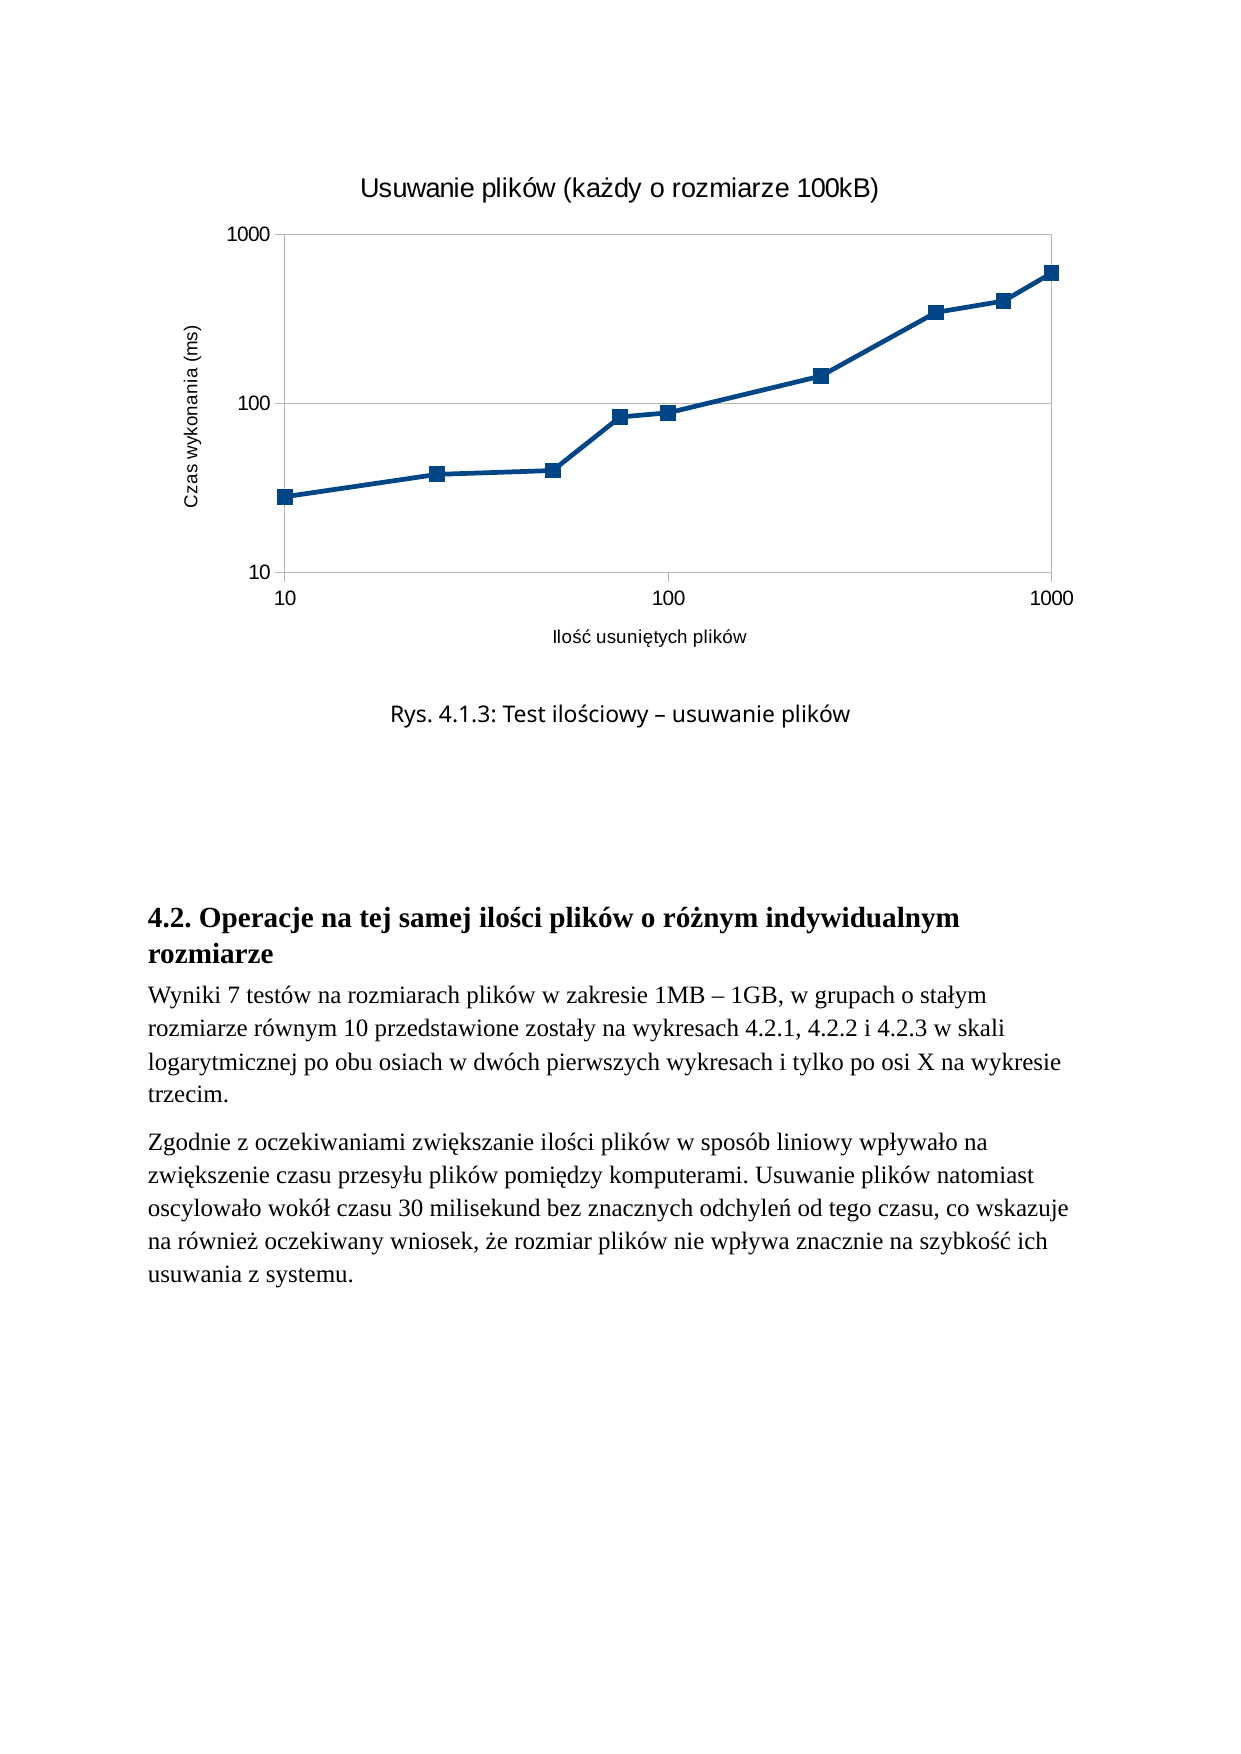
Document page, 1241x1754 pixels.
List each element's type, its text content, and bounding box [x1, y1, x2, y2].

text Wyniki 7 testów na rozmiarach plików w zakresie 1MB – 1GB, w grupach o stałym rozmiarze równym 10 przedstawione zostały na wykresach 4.2.1, 4.2.2 i 4.2.3 w skali logarytmicznej po obu osiach w dwóch pierwszych wykresach i tylko po osi X na wykresie trzecim. [148, 981, 1093, 1108]
subtitle 4.2. Operacje na tej samej ilości plików o różnym indywidualnym rozmiarze [148, 900, 1093, 969]
text Rys. 4.1.3: Test ilościowy – usuwanie plików [148, 698, 1093, 729]
text Zgodnie z oczekiwaniami zwiększanie ilości plików w sposób liniowy wpływało na zwiększenie czasu przesyłu plików pomiędzy komputerami. Usuwanie plików natomiast oscylowało wokół czasu 30 milisekund bez znacznych odchyleń od tego czasu, co wskazuje na również oczekiwany wniosek, że rozmiar plików nie wpływa znacznie na szybkość ich usuwania z systemu. [148, 1127, 1093, 1288]
